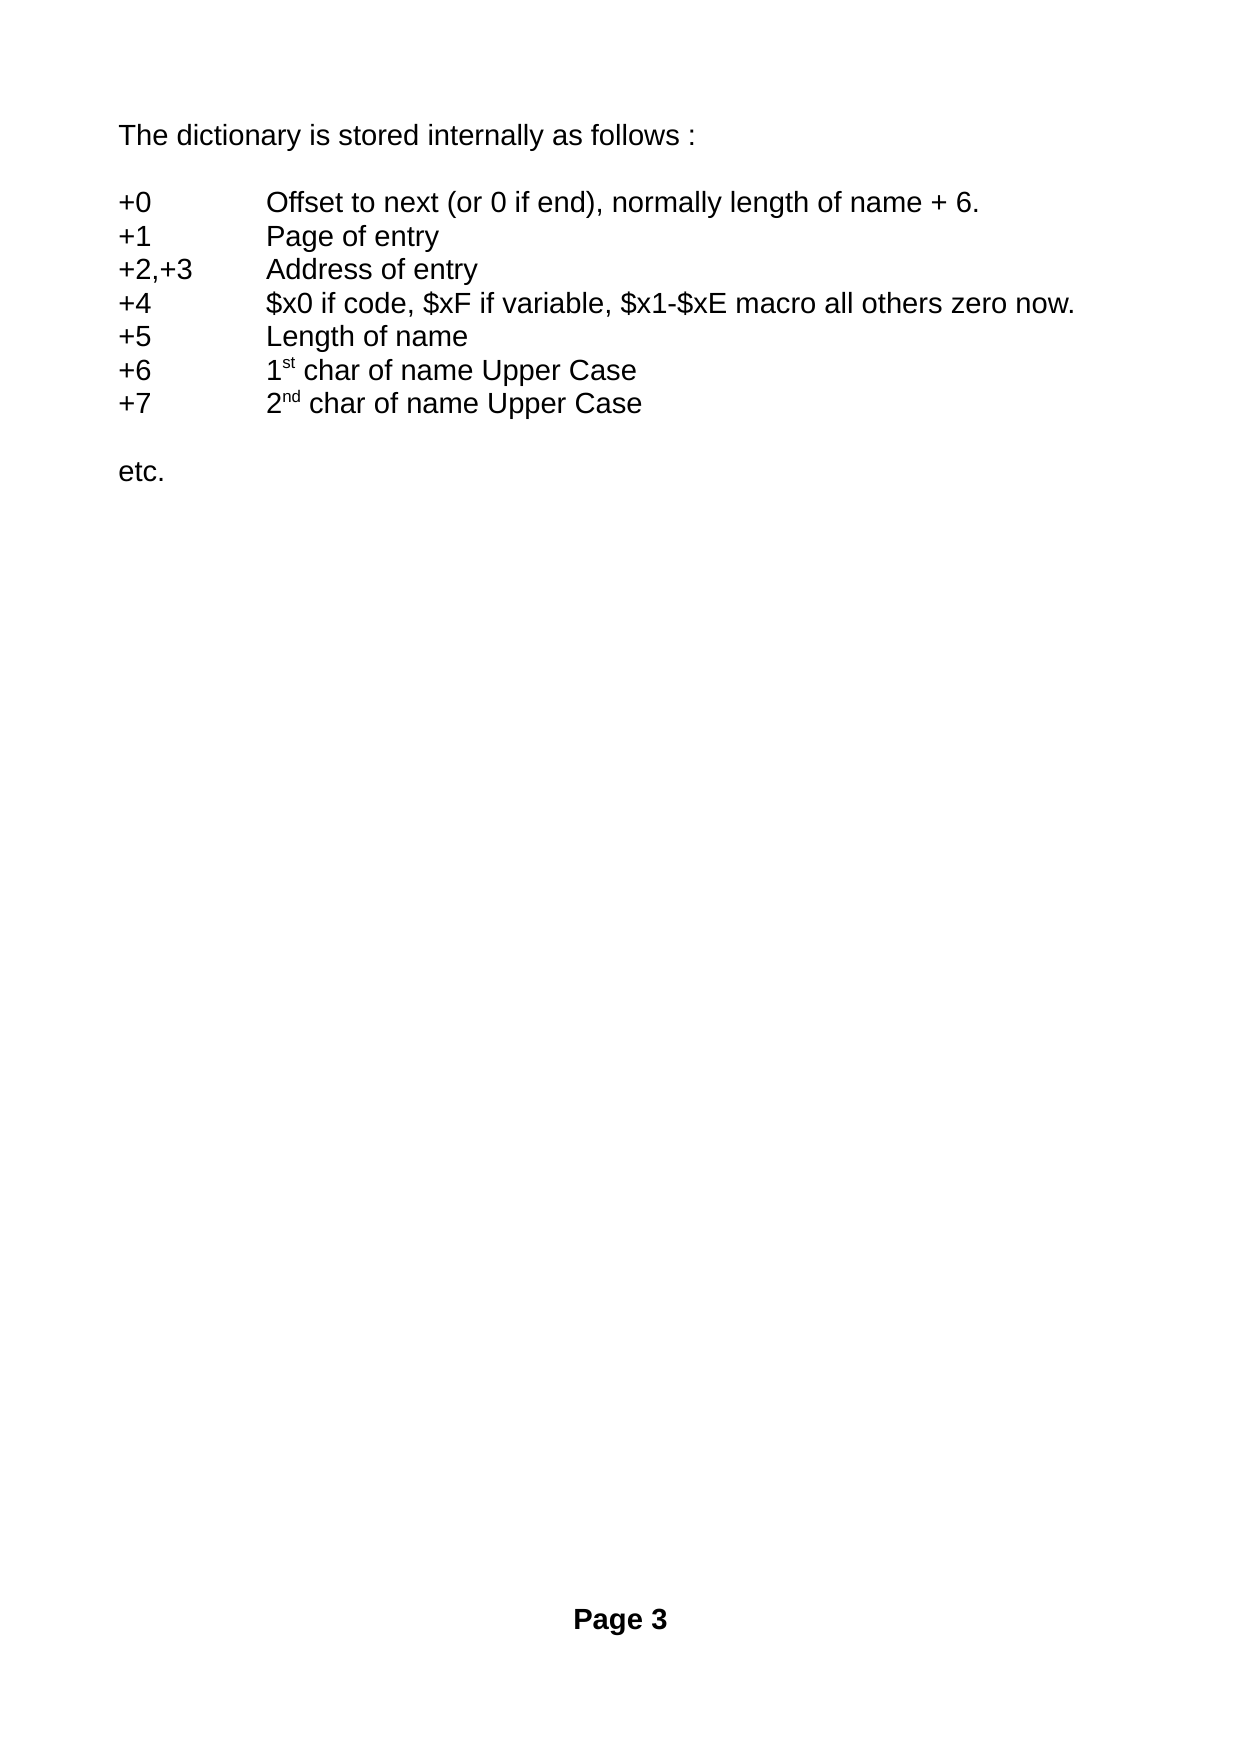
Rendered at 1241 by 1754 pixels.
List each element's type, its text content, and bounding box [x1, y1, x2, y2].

text +5 Length of name [118, 319, 1122, 353]
text +0 Offset to next (or 0 if end), normally length of name + 6. [118, 185, 1122, 219]
text +2,+3 Address of entry [118, 252, 1122, 286]
text +6 1st char of name Upper Case [118, 353, 1122, 386]
text +7 2nd char of name Upper Case [118, 386, 1122, 420]
text +1 Page of entry [118, 219, 1122, 252]
text etc. [118, 453, 1122, 487]
text The dictionary is stored internally as follows : [118, 118, 1122, 152]
text +4 $x0 if code, $xF if variable, $x1-$xE macro all others zero now. [118, 286, 1122, 319]
